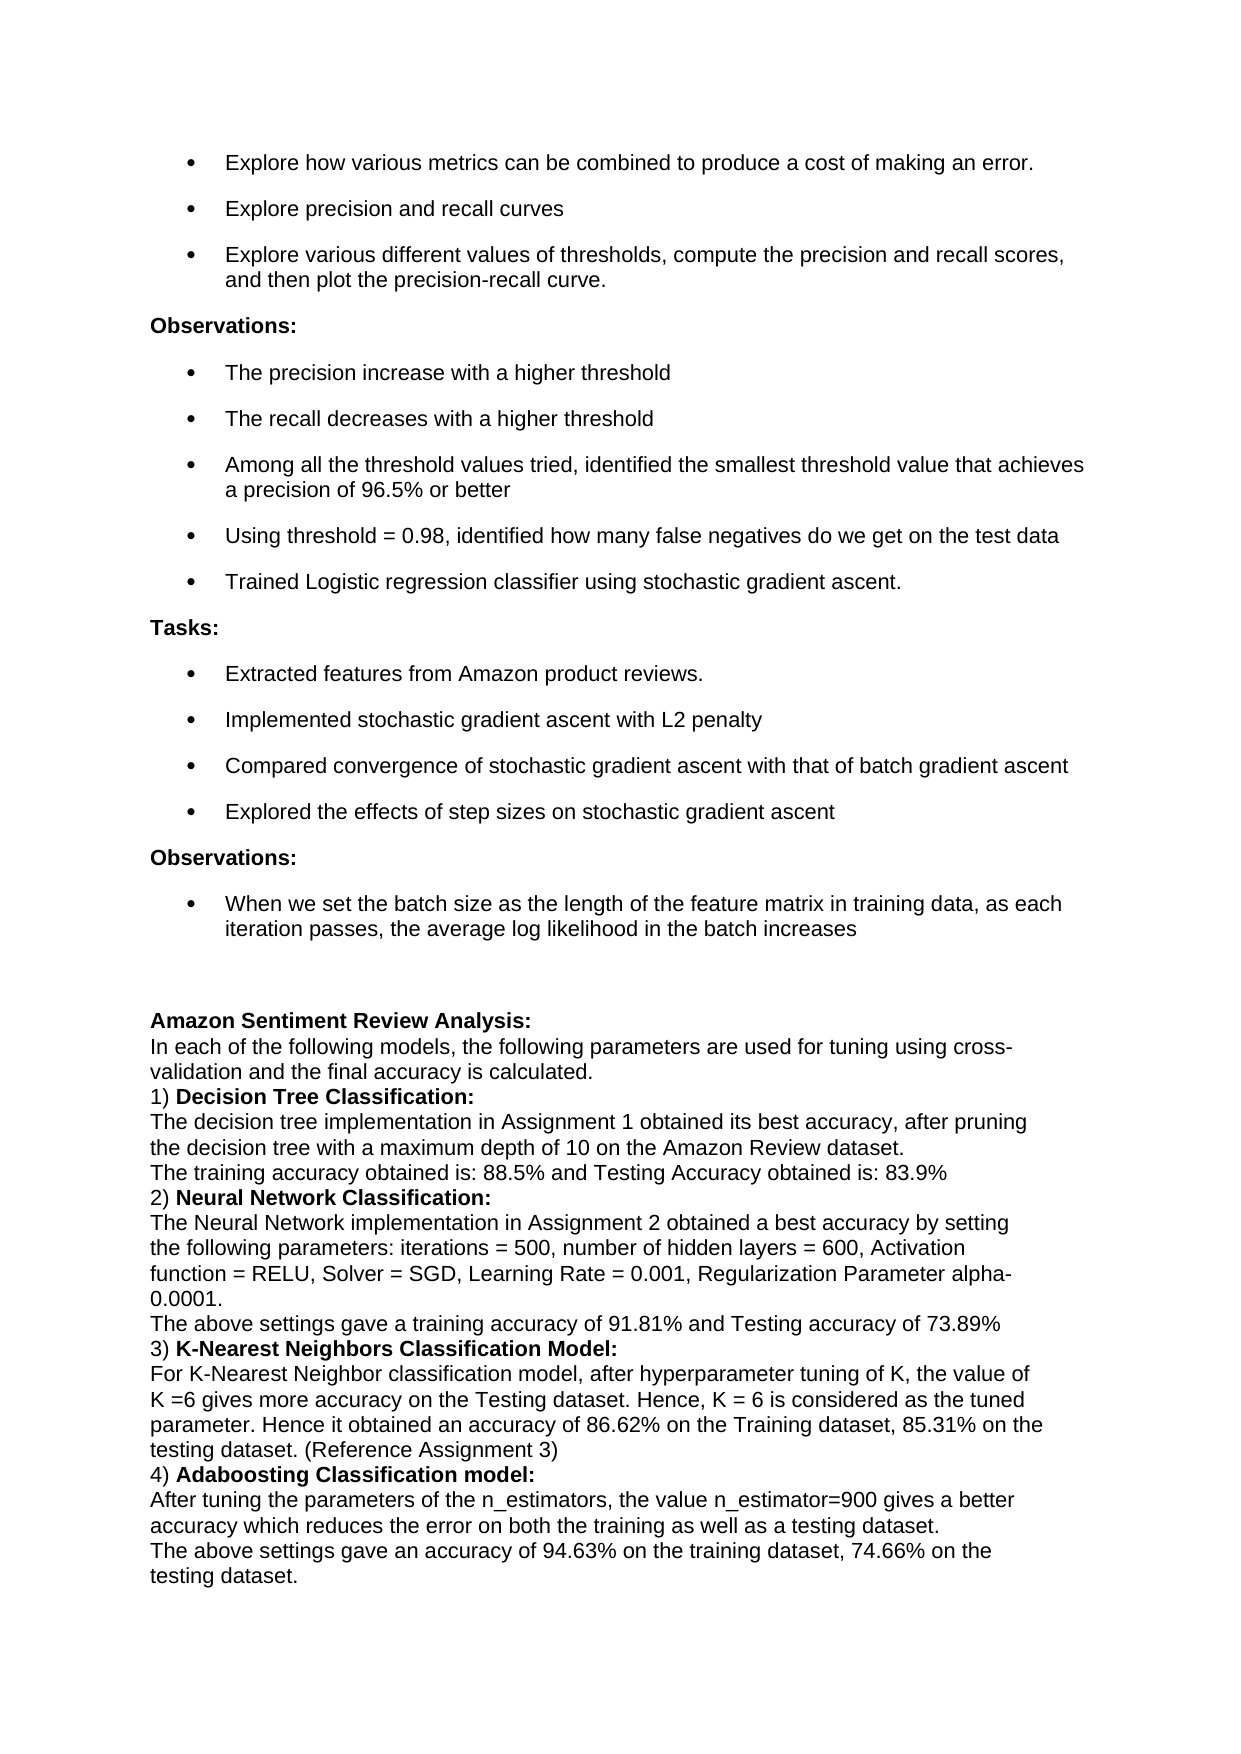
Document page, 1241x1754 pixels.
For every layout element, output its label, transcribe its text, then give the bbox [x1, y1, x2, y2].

text Amazon Sentiment Review Analysis: In each of the following models, the following parameters are used for tuning using cross- validation and the final accuracy is calculated. 1) Decision Tree Classification: The decision tree implementation in Assignment 1 obtained its best accuracy, after pruning the decision tree with a maximum depth of 10 on the Amazon Review dataset. The training accuracy obtained is: 88.5% and Testing Accuracy obtained is: 83.9% 2) Neural Network Classification: The Neural Network implementation in Assignment 2 obtained a best accuracy by setting the following parameters: iterations = 500, number of hidden layers = 600, Activation function = RELU, Solver = SGD, Learning Rate = 0.001, Regularization Parameter alpha- 0.0001. The above settings gave a training accuracy of 91.81% and Testing accuracy of 73.89% 3) K-Nearest Neighbors Classification Model: For K-Nearest Neighbor classification model, after hyperparameter tuning of K, the value of K =6 gives more accuracy on the Testing dataset. Hence, K = 6 is considered as the tuned parameter. Hence it obtained an accuracy of 86.62% on the Training dataset, 85.31% on the testing dataset. (Reference Assignment 3) 4) Adaboosting Classification model: After tuning the parameters of the n_estimators, the value n_estimator=900 gives a better accuracy which reduces the error on both the training as well as a testing dataset. The above settings gave an accuracy of 94.63% on the training dataset, 74.66% on the testing dataset. [150, 1008, 1090, 1588]
list Trained Logistic regression classifier using stochastic gradient ascent. [187, 569, 1090, 594]
list Explore how various metrics can be combined to produce a cost of making an error. [187, 150, 1090, 175]
list Using threshold = 0.98, identified how many false negatives do we get on the test data [187, 523, 1090, 548]
list When we set the batch size as the length of the feature matrix in training data, as each iteration passes, the average log likelihood in the batch increases [187, 891, 1090, 941]
list Extracted features from Amazon product reviews. [187, 661, 1090, 686]
list Among all the threshold values tried, identified the smallest threshold value that achieves a precision of 96.5% or better [187, 451, 1090, 502]
list The recall decreases with a higher threshold [187, 405, 1090, 431]
list Compared convergence of stochastic gradient ascent with that of batch gradient ascent [187, 753, 1090, 778]
list Explore various different values of thresholds, compute the precision and recall scores, and then plot the precision-recall curve. [187, 242, 1090, 292]
list Explored the effects of step sizes on stochastic gradient ascent [187, 799, 1090, 824]
text Observations: [150, 313, 1090, 338]
list The precision increase with a higher threshold [187, 359, 1090, 384]
list Implemented stochastic gradient ascent with L2 penalty [187, 707, 1090, 732]
text Tasks: [150, 615, 1090, 640]
text Observations: [150, 845, 1090, 870]
list Explore precision and recall curves [187, 196, 1090, 221]
